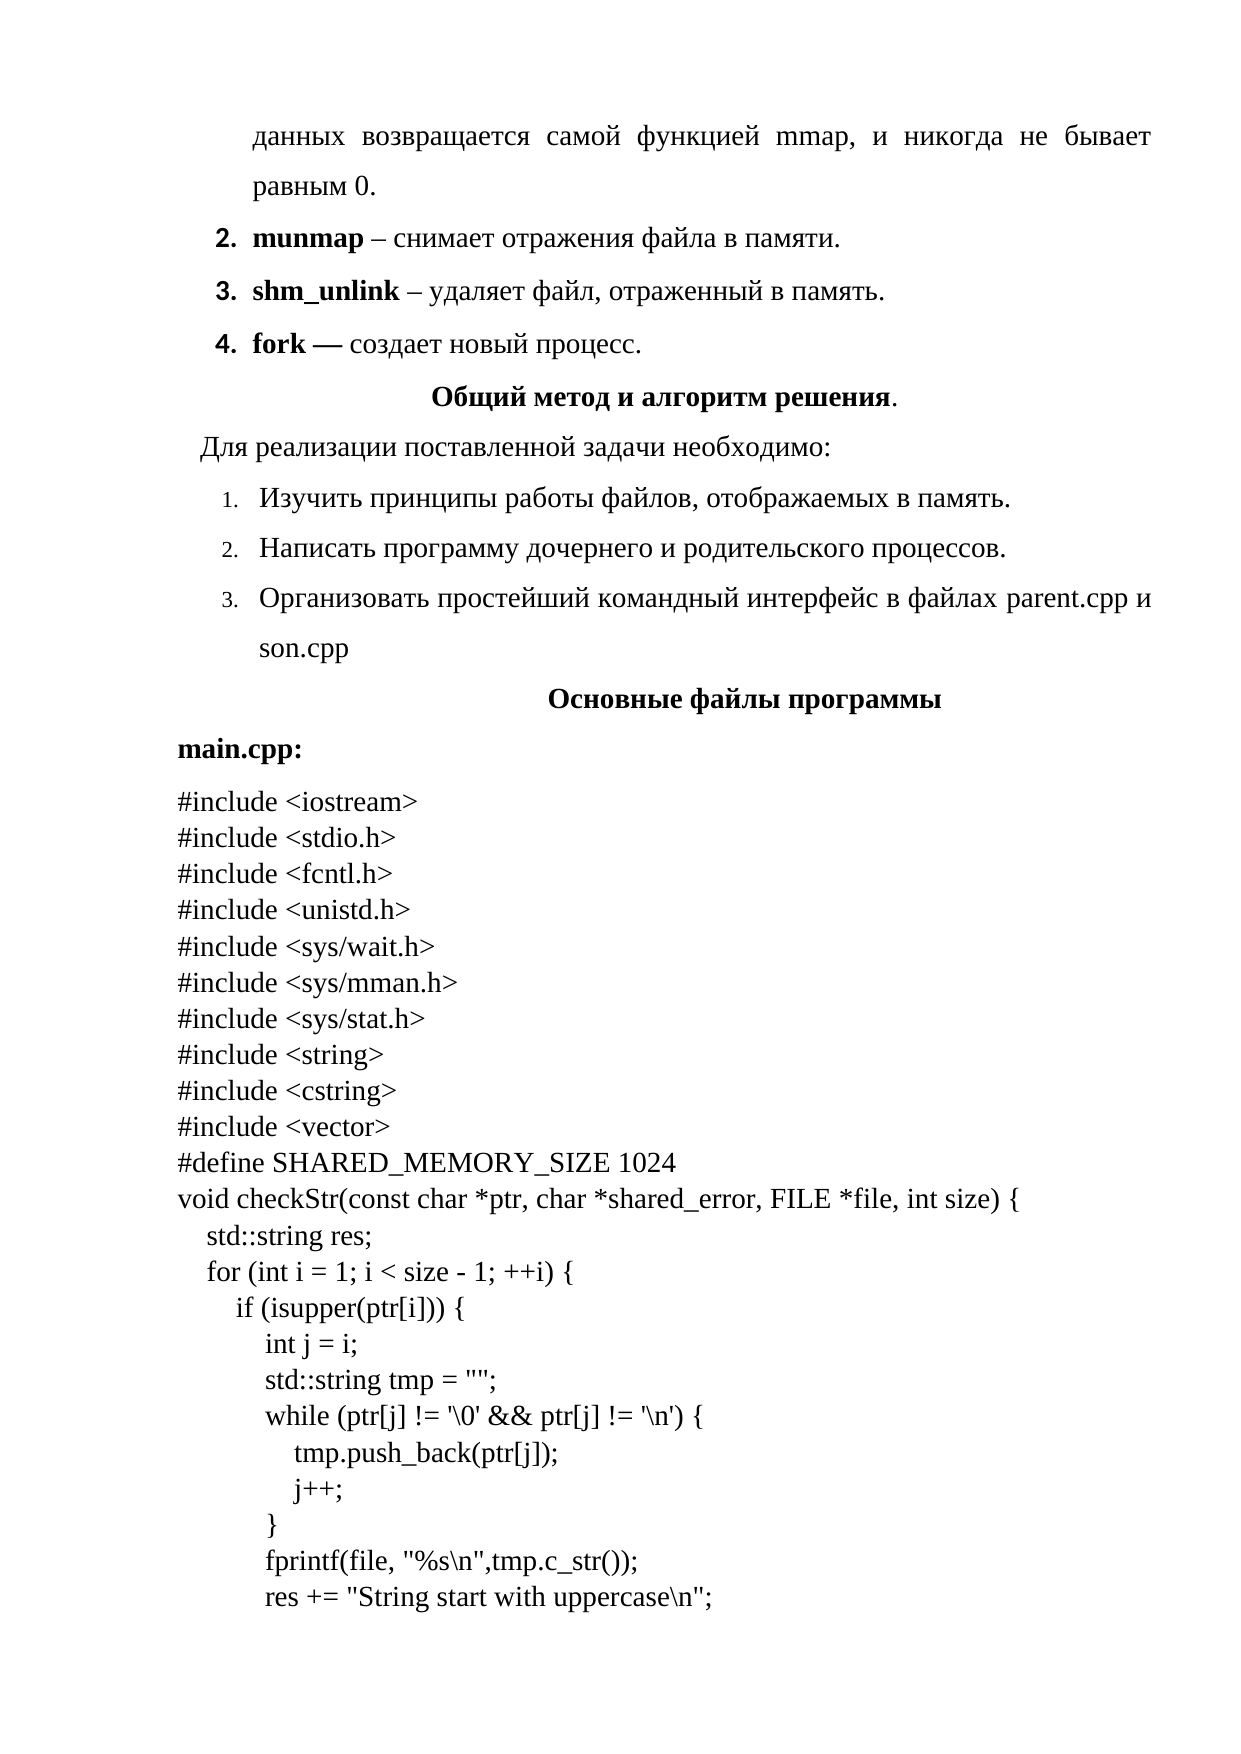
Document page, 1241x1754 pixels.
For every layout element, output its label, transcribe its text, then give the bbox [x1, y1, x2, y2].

text for (int i = 1; i < size - 1; ++i) { [177, 1254, 1152, 1287]
text fprintf(file, "%s\n",tmp.c_str()); [177, 1543, 1152, 1577]
text #include <string> [177, 1037, 1152, 1071]
text main.cpp: [177, 731, 1152, 765]
text #include <sys/wait.h> [177, 929, 1152, 962]
text #include <stdio.h> [177, 820, 1152, 854]
text #include <cstring> [177, 1073, 1152, 1107]
text while (ptr[j] != '\0' && ptr[j] != '\n') { [177, 1398, 1152, 1432]
text #include <unistd.h> [177, 892, 1152, 926]
list shm_unlink – удаляет файл, отраженный в память. [215, 272, 1152, 308]
text #define SHARED_MEMORY_SIZE 1024 [177, 1146, 1152, 1179]
text res += "String start with uppercase\n"; [177, 1579, 1152, 1613]
text #include <sys/stat.h> [177, 1001, 1152, 1034]
text #include <vector> [177, 1109, 1152, 1143]
list Организовать простейший командный интерфейс в файлах parent.cpp и son.cpp [221, 580, 1152, 664]
list данных возвращается самой функцией mmap, и никогда не бывает равным 0. [215, 118, 1152, 202]
list fork — создает новый процесс. [215, 326, 1152, 361]
text if (isupper(ptr[i])) { [177, 1290, 1152, 1324]
list Изучить принципы работы файлов, отображаемых в память. [221, 480, 1152, 513]
text #include <iostream> [177, 784, 1152, 818]
text int j = i; [177, 1326, 1152, 1360]
text #include <fcntl.h> [177, 856, 1152, 890]
text std::string tmp = ""; [177, 1362, 1152, 1396]
text void checkStr(const char *ptr, char *shared_error, FILE *file, int size) { [177, 1182, 1152, 1215]
text std::string res; [177, 1218, 1152, 1251]
text tmp.push_back(ptr[j]); [177, 1435, 1152, 1468]
text #include <sys/mman.h> [177, 965, 1152, 998]
text Общий метод и алгоритм решения. [177, 379, 1152, 413]
text j++; [177, 1471, 1152, 1504]
list Основные файлы программы [275, 681, 1152, 714]
list Написать программу дочернего и родительского процессов. [221, 530, 1152, 563]
text } [177, 1507, 1152, 1541]
text Для реализации поставленной задачи необходимо: [88, 429, 1152, 463]
list munmap – снимает отражения файла в памяти. [215, 219, 1152, 254]
